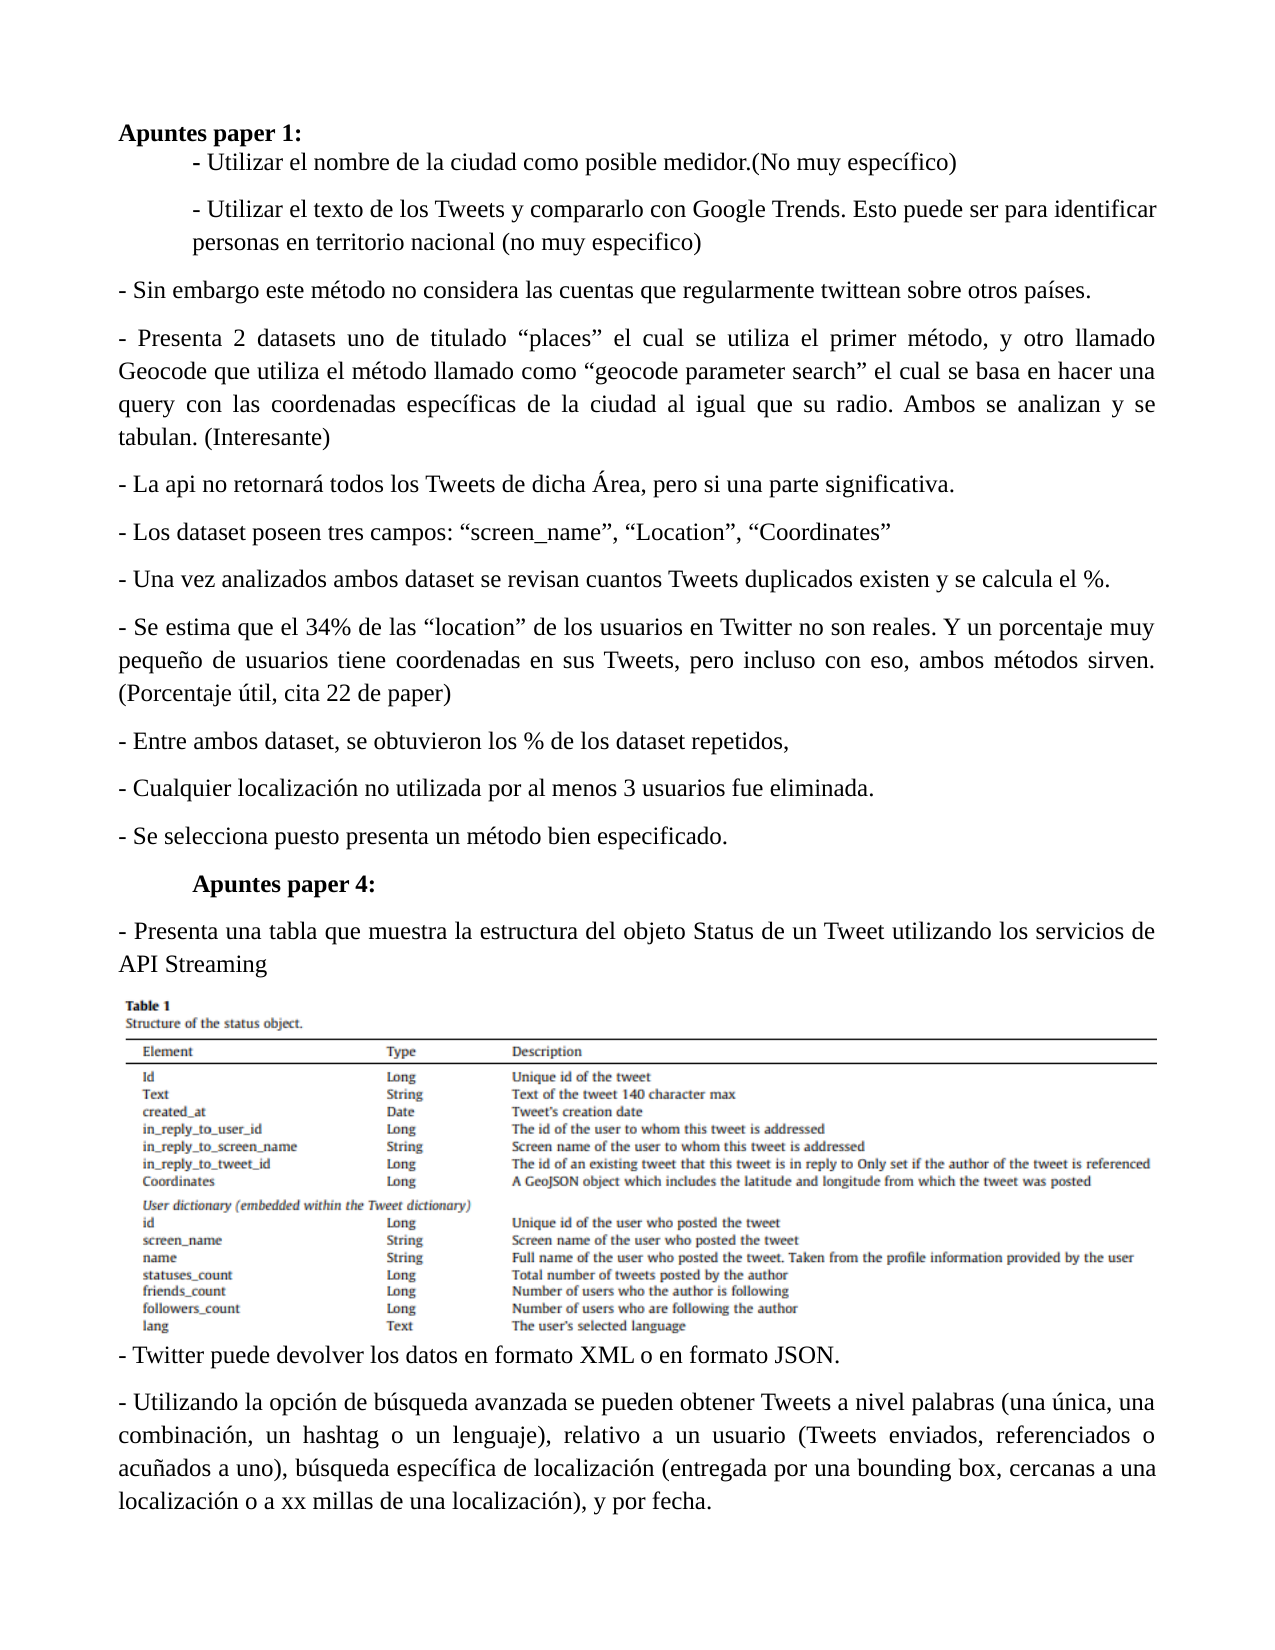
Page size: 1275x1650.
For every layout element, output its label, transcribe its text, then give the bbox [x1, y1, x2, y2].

text - Presenta una tabla que muestra la estructura del objeto Status de un Tweet utilizando los servicios de API Streaming [118, 916, 1157, 978]
text - Se selecciona puesto presenta un método bien especificado. [118, 821, 1157, 850]
text - Presenta 2 datasets uno de titulado “places” el cual se utiliza el primer método, y otro llamado Geocode que utiliza el método llamado como “geocode parameter search” el cual se basa en hacer una query con las coordenadas específicas de la ciudad al igual que su radio. Ambos se analizan y se tabulan. (Interesante) [118, 323, 1157, 451]
text Apuntes paper 1: [118, 118, 1157, 147]
text - Entre ambos dataset, se obtuvieron los % de los dataset repetidos, [118, 726, 1157, 754]
text - Utilizar el nombre de la ciudad como posible medidor.(No muy específico) [118, 147, 1157, 176]
text - Los dataset poseen tres campos: “screen_name”, “Location”, “Coordinates” [118, 517, 1157, 546]
text - Twitter puede devolver los datos en formato XML o en formato JSON. [118, 1336, 1157, 1368]
text - Se estima que el 34% de las “location” de los usuarios en Twitter no son reales. Y un porcentaje muy pequeño de usuarios tiene coordenadas en sus Tweets, pero incluso con eso, ambos métodos sirven. (Porcentaje útil, cita 22 de paper) [118, 612, 1157, 707]
text - Una vez analizados ambos dataset se revisan cuantos Tweets duplicados existen y se calcula el %. [118, 564, 1157, 593]
text - La api no retornará todos los Tweets de dicha Área, pero si una parte significativa. [118, 469, 1157, 498]
text - Utilizar el texto de los Tweets y compararlo con Google Trends. Esto puede ser para identificar personas en territorio nacional (no muy especifico) [118, 194, 1157, 256]
text - Utilizando la opción de búsqueda avanzada se pueden obtener Tweets a nivel palabras (una única, una combinación, un hashtag o un lenguaje), relativo a un usuario (Tweets enviados, referenciados o acuñados a uno), búsqueda específica de localización (entregada por una bounding box, cercanas a una localización o a xx millas de una localización), y por fecha. [118, 1387, 1157, 1515]
picture [118, 996, 1157, 1336]
text Apuntes paper 4: [118, 869, 1157, 897]
text - Sin embargo este método no considera las cuentas que regularmente twittean sobre otros países. [118, 275, 1157, 304]
text - Cualquier localización no utilizada por al menos 3 usuarios fue eliminada. [118, 773, 1157, 802]
